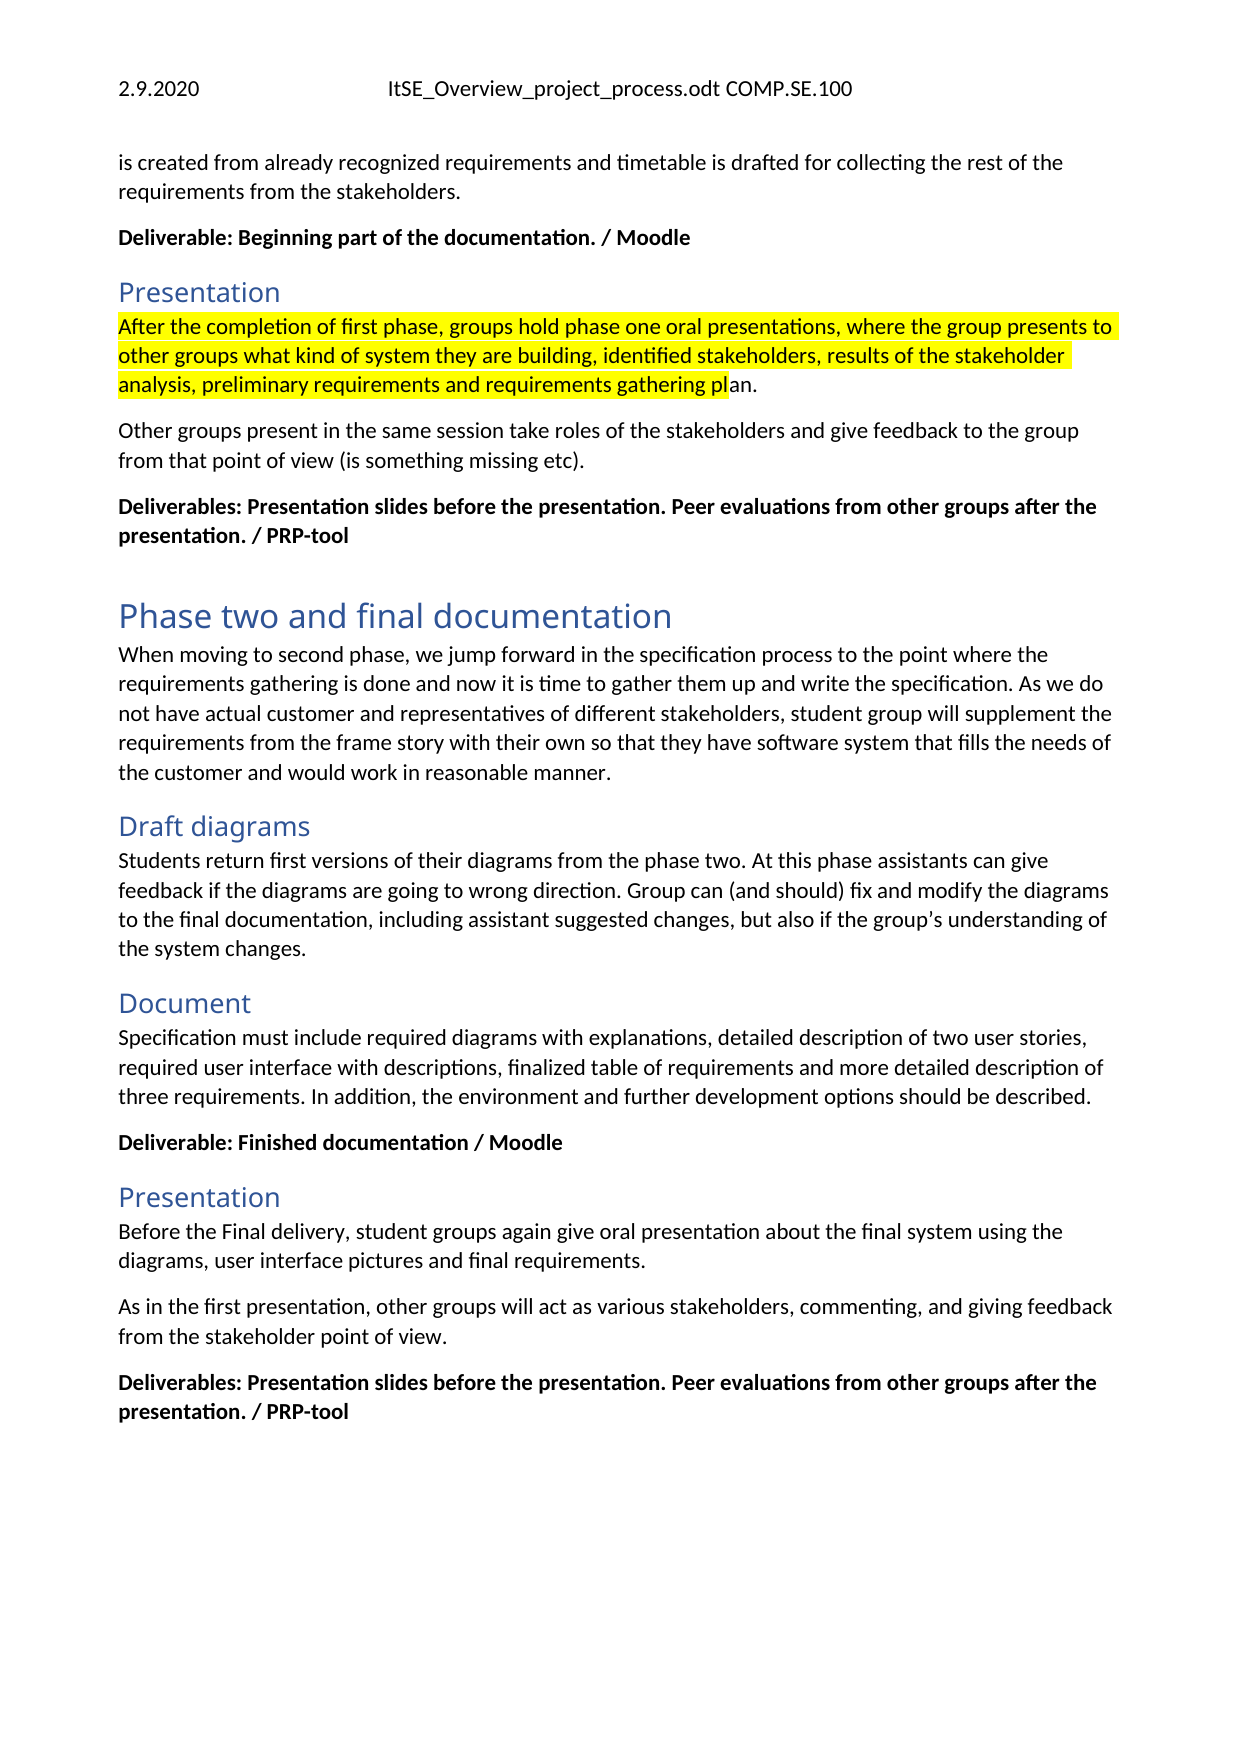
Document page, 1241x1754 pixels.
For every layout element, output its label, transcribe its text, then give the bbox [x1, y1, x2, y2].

text Specification must include required diagrams with explanations, detailed description of two user stories, required user interface with descriptions, finalized table of requirements and more detailed description of three requirements. In addition, the environment and further development options should be described. [118, 1023, 1122, 1110]
text Students return first versions of their diagrams from the phase two. At this phase assistants can give feedback if the diagrams are going to wrong direction. Group can (and should) fix and modify the diagrams to the final documentation, including assistant suggested changes, but also if the group’s understanding of the system changes. [118, 846, 1122, 963]
text Deliverable: Beginning part of the documentation. / Moodle [118, 223, 1122, 251]
text As in the first presentation, other groups will act as various stakeholders, commenting, and giving feedback from the stakeholder point of view. [118, 1292, 1122, 1350]
text Deliverables: Presentation slides before the presentation. Peer evaluations from other groups after the presentation. / PRP-tool [118, 1368, 1122, 1425]
subtitle Document [118, 985, 1122, 1022]
subtitle Presentation [118, 273, 1122, 310]
subtitle Draft diagrams [118, 808, 1122, 845]
subtitle Phase two and final documentation [118, 592, 1122, 638]
text After the completion of first phase, groups hold phase one oral presentations, where the group presents to other groups what kind of system they are building, identified stakeholders, results of the stakeholder analysis, preliminary requirements and requirements gathering plan. [118, 312, 1122, 399]
subtitle Presentation [118, 1178, 1122, 1215]
text Other groups present in the same session take roles of the stakeholders and give feedback to the group from that point of view (is something missing etc). [118, 417, 1122, 474]
text Deliverable: Finished documentation / Moodle [118, 1128, 1122, 1156]
text Before the Final delivery, student groups again give oral presentation about the final system using the diagrams, user interface pictures and final requirements. [118, 1217, 1122, 1274]
text Deliverables: Presentation slides before the presentation. Peer evaluations from other groups after the presentation. / PRP-tool [118, 492, 1122, 549]
text is created from already recognized requirements and timetable is drafted for collecting the rest of the requirements from the stakeholders. [118, 148, 1122, 205]
text When moving to second phase, we jump forward in the specification process to the point where the requirements gathering is done and now it is time to gather them up and write the specification. As we do not have actual customer and representatives of different stakeholders, student group will supplement the requirements from the frame story with their own so that they have software system that fills the needs of the customer and would work in reasonable manner. [118, 640, 1122, 786]
